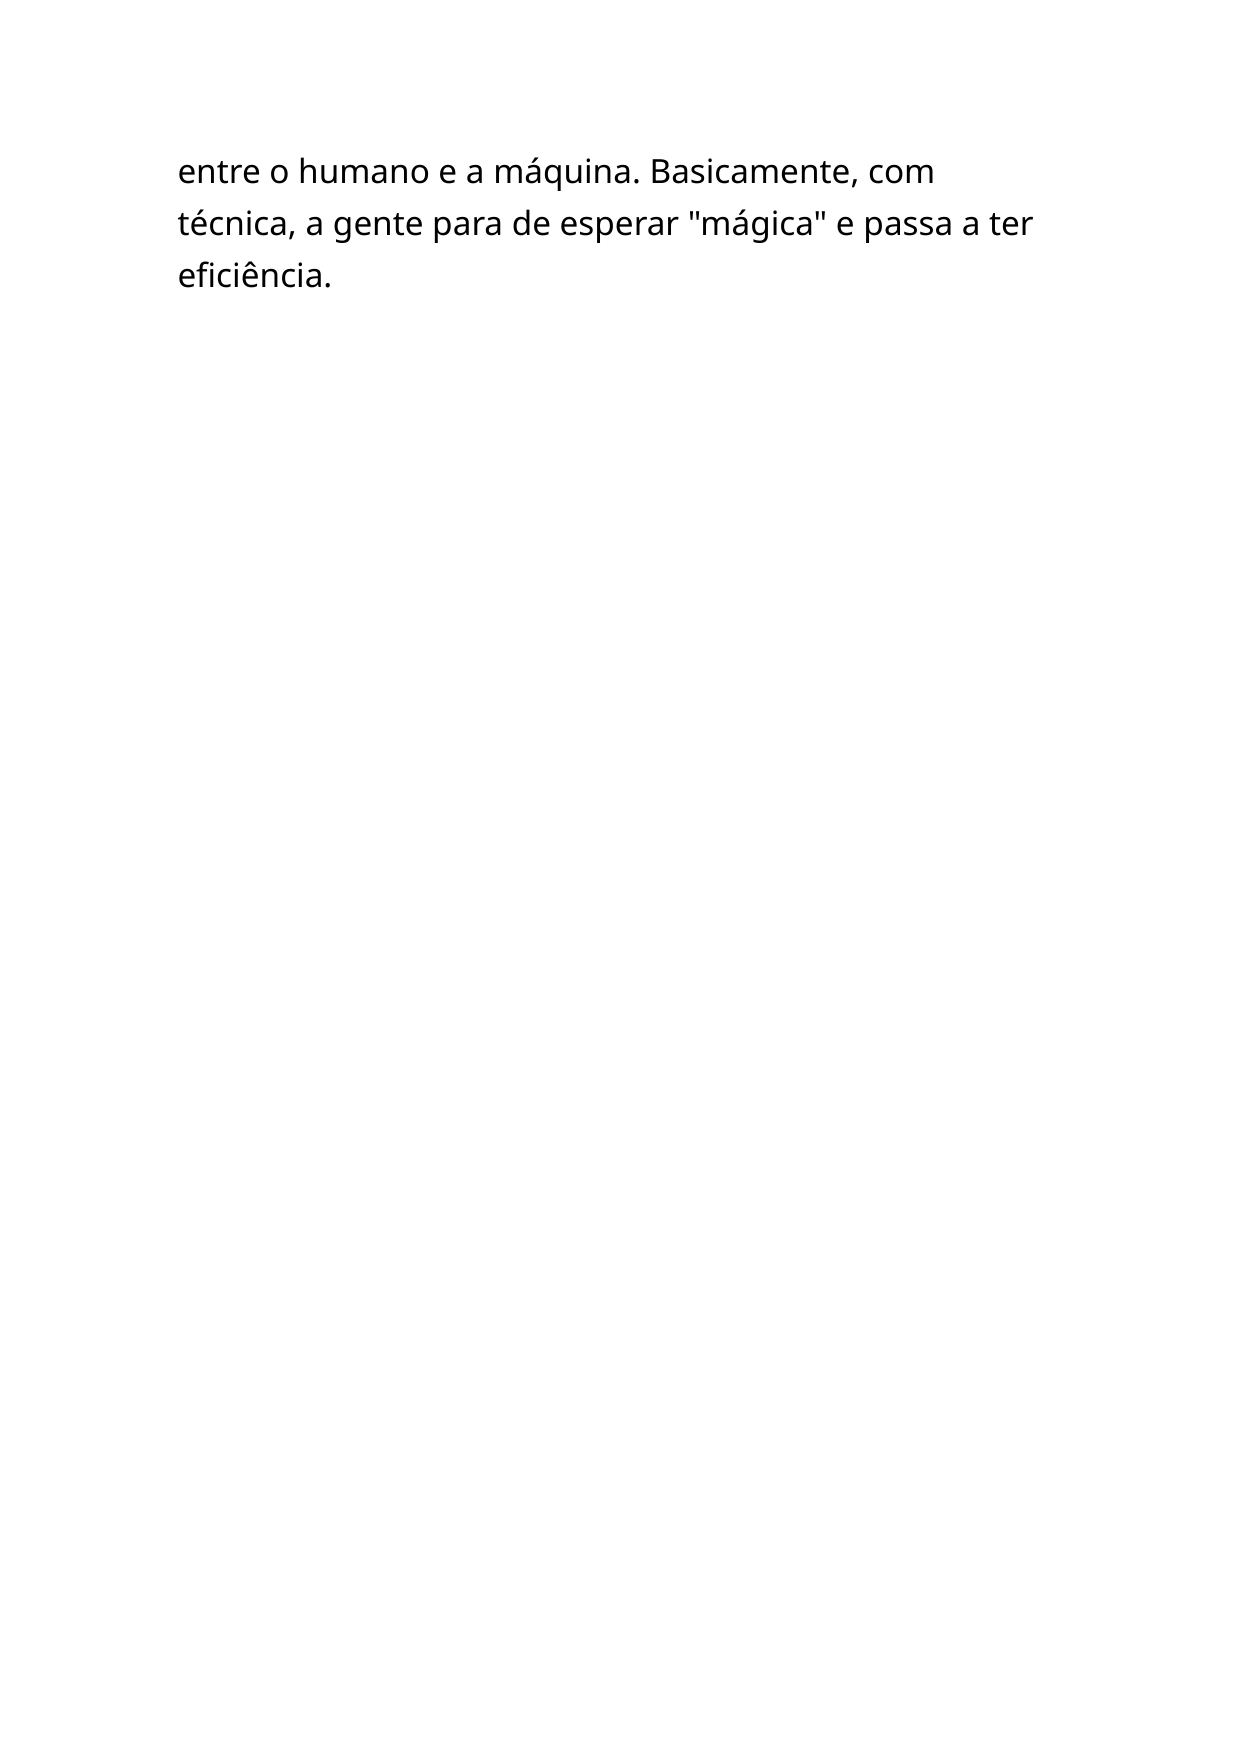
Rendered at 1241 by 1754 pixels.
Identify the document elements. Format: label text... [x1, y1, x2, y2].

text entre o humano e a máquina. Basicamente, com técnica, a gente para de esperar "mágica" e passa a ter eficiência. [177, 148, 1063, 297]
